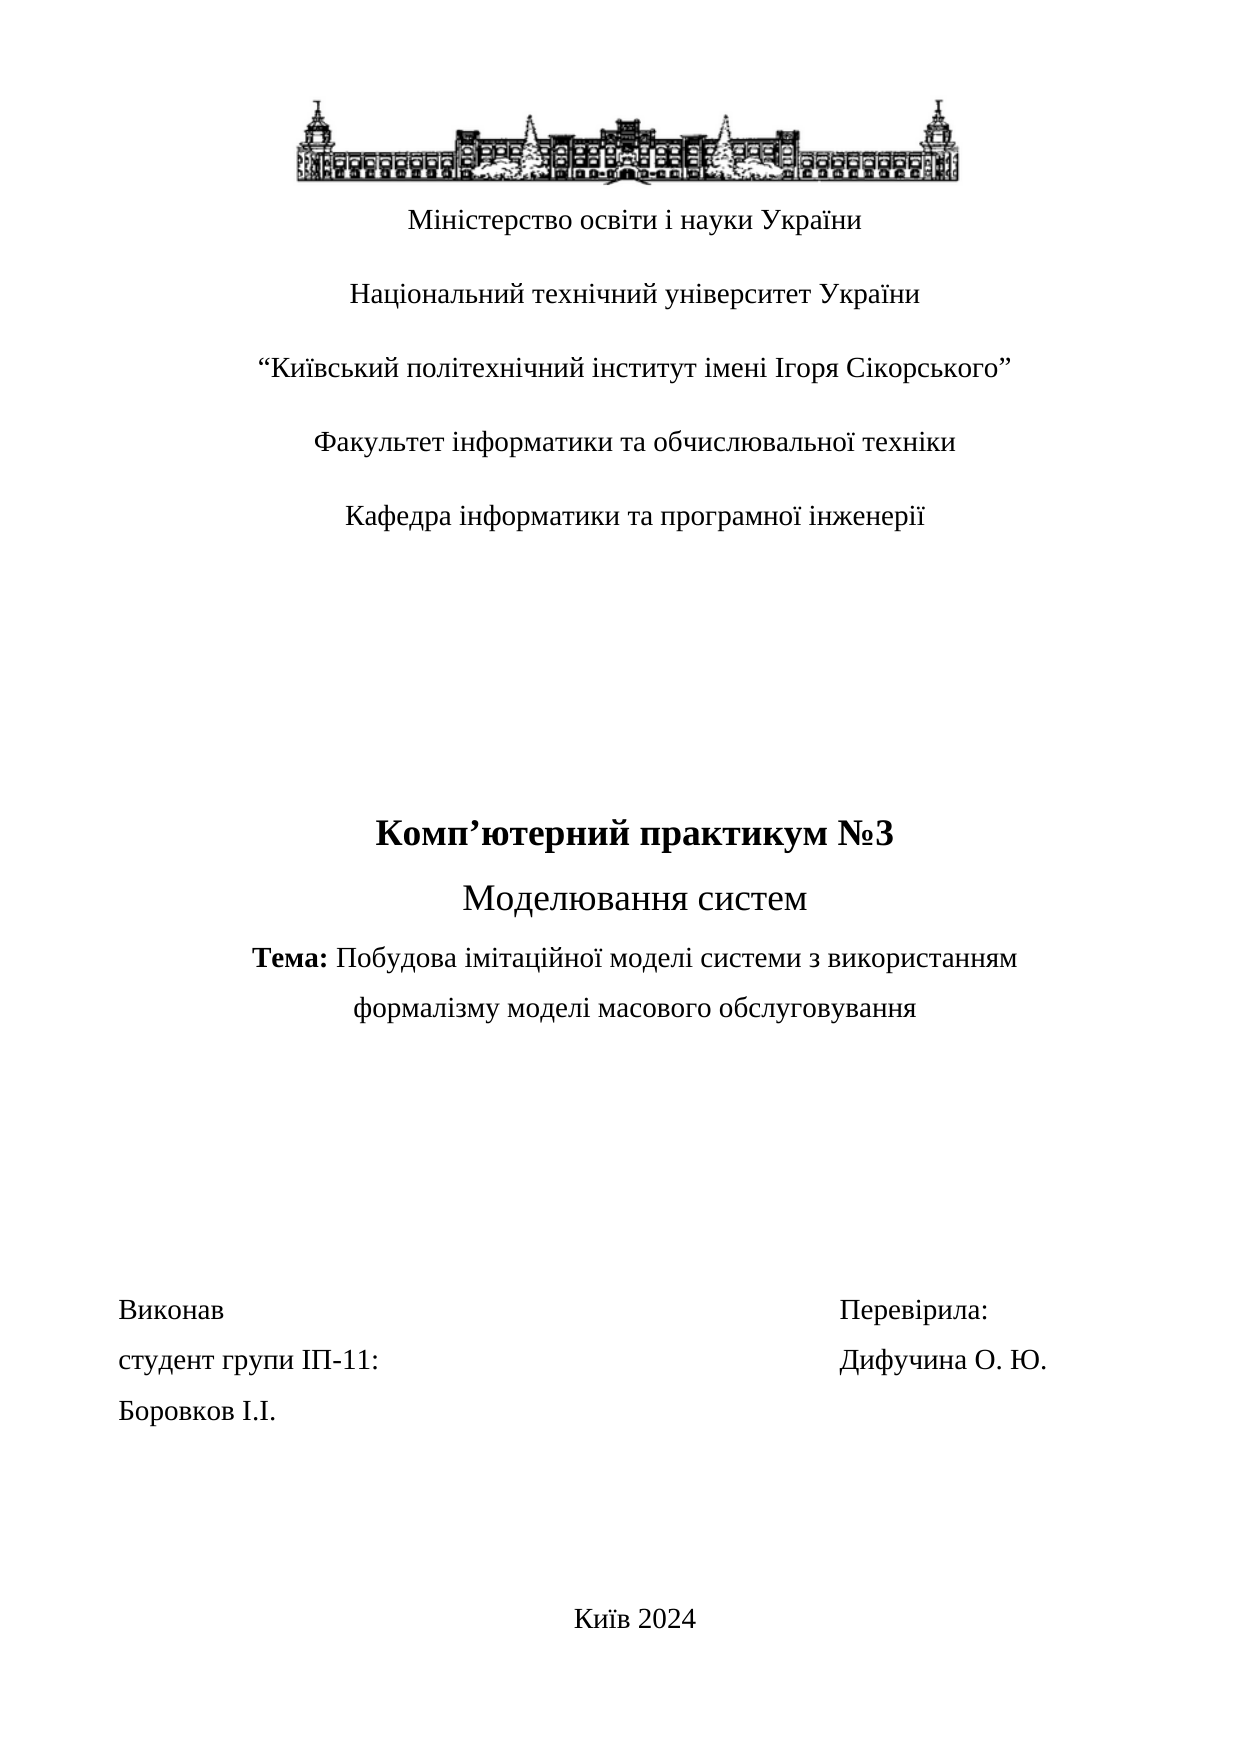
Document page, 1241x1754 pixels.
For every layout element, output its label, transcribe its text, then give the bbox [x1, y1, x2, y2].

text формалізму моделі масового обслуговування [118, 990, 1152, 1024]
text Комп’ютерний практикум №3 [118, 811, 1152, 854]
text Виконав Перевірила: [118, 1292, 1152, 1326]
text Національний технічний університет України [118, 276, 1152, 310]
text Київ 2024 [118, 1602, 1152, 1635]
text Боровков І.І. [118, 1393, 1152, 1426]
picture [259, 88, 1010, 189]
text Факультет інформатики та обчислювальної техніки [118, 424, 1152, 458]
text Моделювання систем [118, 875, 1152, 918]
text “Київський політехнічний інститут імені Ігоря Сікорського” [118, 350, 1152, 384]
text студент групи ІП-11: Дифучина О. Ю. [118, 1342, 1152, 1376]
text Міністерство освіти і науки України [118, 202, 1152, 236]
text Кафедра інформатики та програмної інженерії [118, 498, 1152, 532]
text Тема: Побудова імітаційної моделі системи з використанням [118, 940, 1152, 973]
